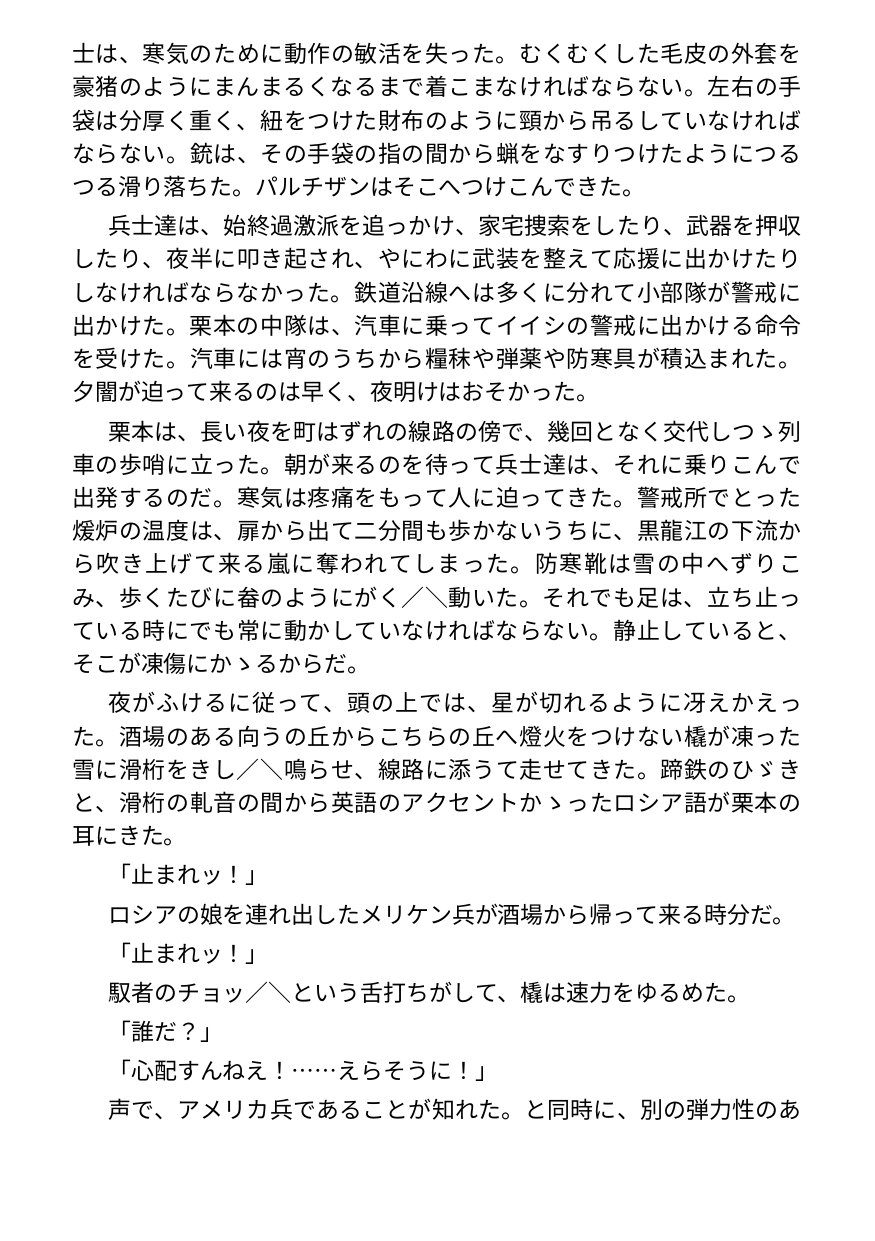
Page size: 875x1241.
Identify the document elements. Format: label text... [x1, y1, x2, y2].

text 夜がふけるに従って、頭の上では、星が切れるように冴えかえった。酒場のある向うの丘からこちらの丘へ燈火をつけない橇が凍った雪に滑桁をきし／＼鳴らせ、線路に添うて走せてきた。蹄鉄のひゞきと、滑桁の軋音の間から英語のアクセントかゝったロシア語が栗本の耳にきた。 [72, 685, 802, 851]
text 馭者のチョッ／＼という舌打ちがして、橇は速力をゆるめた。 [72, 975, 802, 1008]
text 「止まれッ！」 [72, 857, 802, 891]
text ロシアの娘を連れ出したメリケン兵が酒場から帰って来る時分だ。 [72, 896, 802, 930]
text 「心配すんねえ！……えらそうに！」 [72, 1053, 802, 1086]
text 兵士達は、始終過激派を追っかけ、家宅捜索をしたり、武器を押収したり、夜半に叩き起され、やにわに武装を整えて応援に出かけたりしなければならなかった。鉄道沿線へは多くに分れて小部隊が警戒に出かけた。栗本の中隊は、汽車に乗ってイイシの警戒に出かける命令を受けた。汽車には宵のうちから糧秣や弾薬や防寒具が積込まれた。夕闇が迫って来るのは早く、夜明けはおそかった。 [72, 208, 802, 407]
text 栗本は、長い夜を町はずれの線路の傍で、幾回となく交代しつゝ列車の歩哨に立った。朝が来るのを待って兵士達は、それに乗りこんで出発するのだ。寒気は疼痛をもって人に迫ってきた。警戒所でとった煖炉の温度は、扉から出て二分間も歩かないうちに、黒龍江の下流から吹き上げて来る嵐に奪われてしまった。防寒靴は雪の中へずりこみ、歩くたびに畚のようにがく／＼動いた。それでも足は、立ち止っている時にでも常に動かしていなければならない。静止していると、そこが凍傷にかゝるからだ。 [72, 413, 802, 679]
text 「止まれッ！」 [72, 936, 802, 969]
text 士は、寒気のために動作の敏活を失った。むくむくした毛皮の外套を豪猪のようにまんまるくなるまで着こまなければならない。左右の手袋は分厚く重く、紐をつけた財布のように頸から吊るしていなければならない。銃は、その手袋の指の間から蝋をなすりつけたようにつるつる滑り落ちた。パルチザンはそこへつけこんできた。 [72, 36, 802, 202]
text 「誰だ？」 [72, 1014, 802, 1047]
text 声で、アメリカ兵であることが知れた。と同時に、別の弾力性のあ [72, 1092, 802, 1126]
